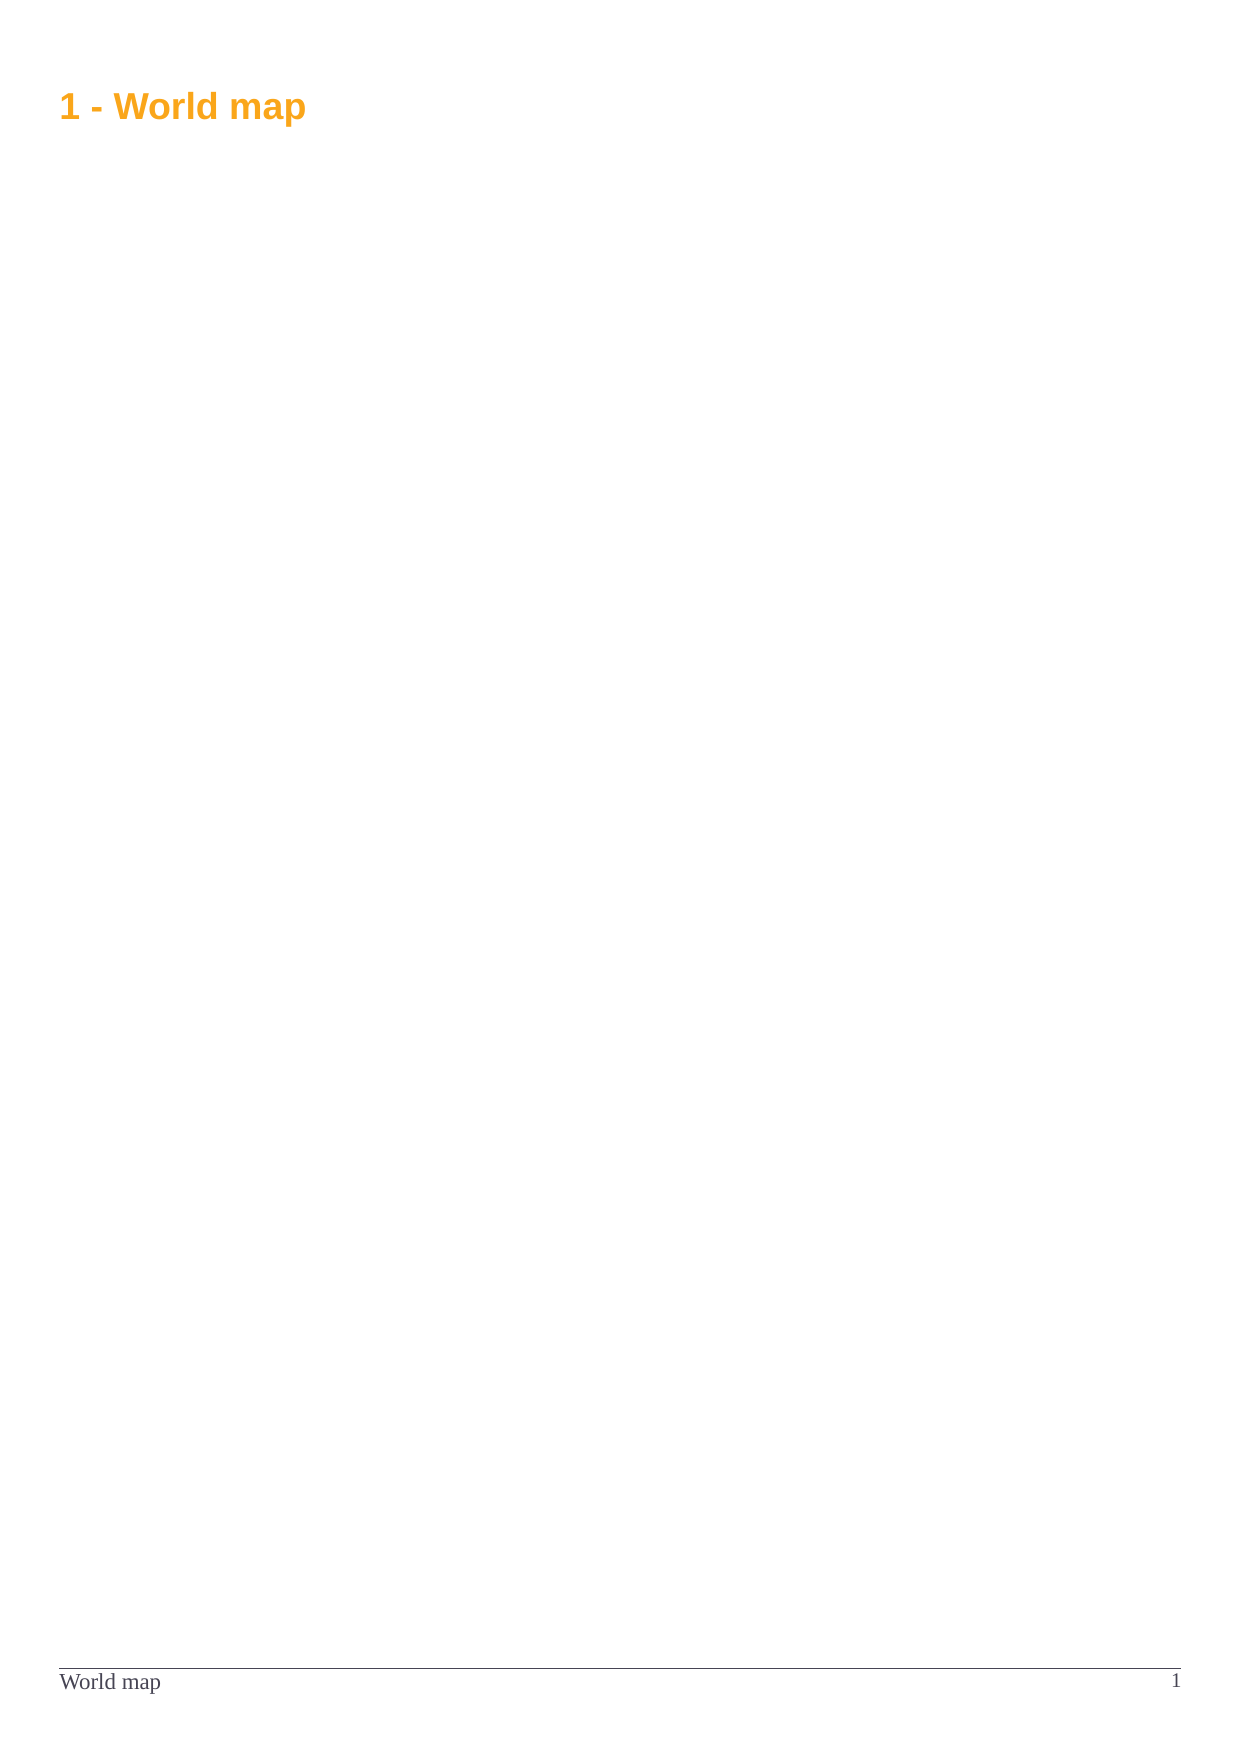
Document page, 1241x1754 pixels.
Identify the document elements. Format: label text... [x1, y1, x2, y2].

subtitle World map [59, 84, 1181, 127]
